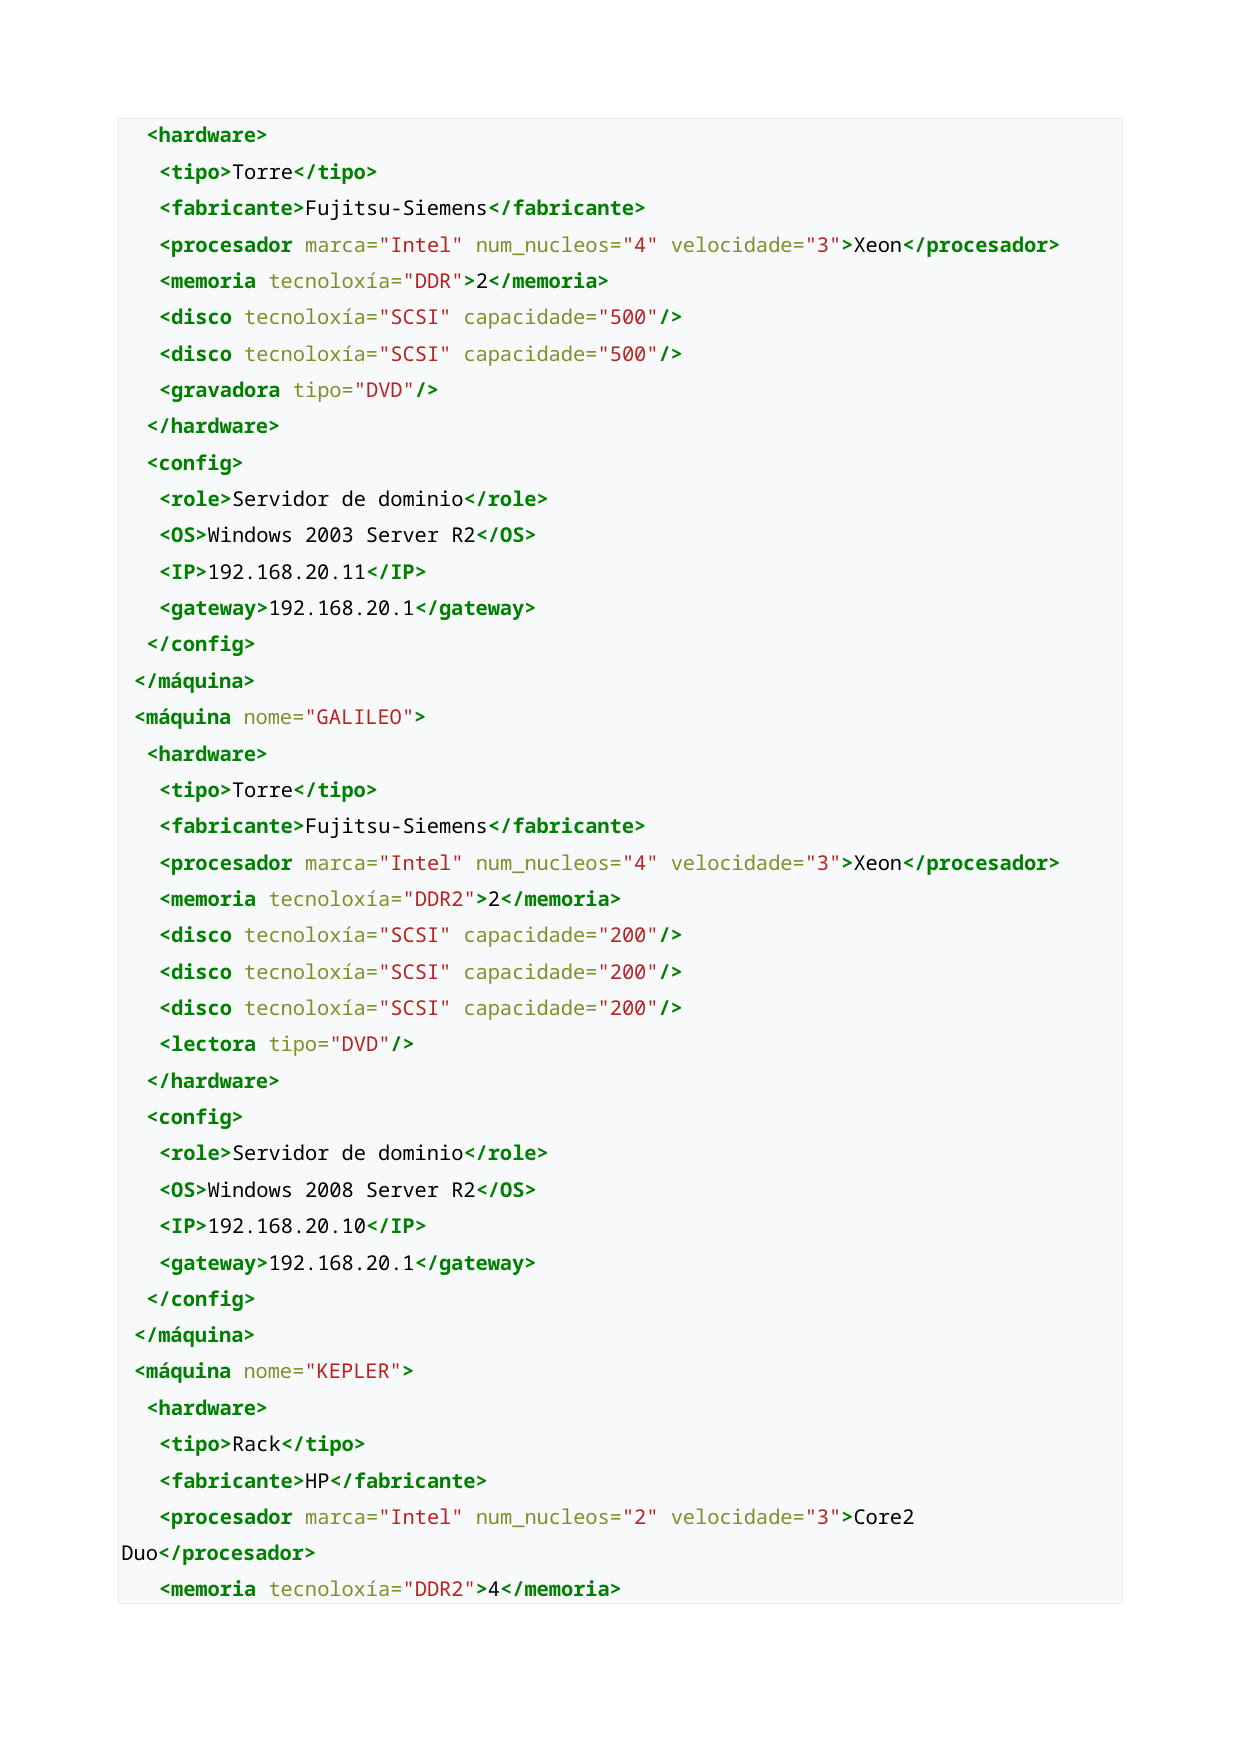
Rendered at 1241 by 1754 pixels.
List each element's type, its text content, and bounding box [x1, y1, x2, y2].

text </config> [119, 627, 1122, 658]
text <role>Servidor de dominio</role> [119, 482, 1122, 513]
text <fabricante>HP</fabricante> [119, 1463, 1122, 1494]
text <tipo>Rack</tipo> [119, 1427, 1122, 1458]
text <gateway>192.168.20.1</gateway> [119, 591, 1122, 622]
text <máquina nome="GALILEO"> [119, 700, 1122, 731]
text </config> [119, 1281, 1122, 1312]
text <disco tecnoloxía="SCSI" capacidade="500"/> [119, 300, 1122, 331]
text <procesador marca="Intel" num_nucleos="2" velocidade="3">Core2 Duo</procesador> [119, 1499, 1122, 1567]
text <tipo>Torre</tipo> [119, 154, 1122, 186]
text <procesador marca="Intel" num_nucleos="4" velocidade="3">Xeon</procesador> [119, 845, 1122, 876]
text <memoria tecnoloxía="DDR">2</memoria> [119, 263, 1122, 294]
text <IP>192.168.20.11</IP> [119, 554, 1122, 585]
text <fabricante>Fujitsu-Siemens</fabricante> [119, 191, 1122, 222]
text <disco tecnoloxía="SCSI" capacidade="500"/> [119, 336, 1122, 367]
text <disco tecnoloxía="SCSI" capacidade="200"/> [119, 991, 1122, 1022]
text <OS>Windows 2008 Server R2</OS> [119, 1172, 1122, 1203]
text <disco tecnoloxía="SCSI" capacidade="200"/> [119, 918, 1122, 949]
text <procesador marca="Intel" num_nucleos="4" velocidade="3">Xeon</procesador> [119, 227, 1122, 258]
text <config> [119, 1100, 1122, 1131]
text <memoria tecnoloxía="DDR2">4</memoria> [119, 1572, 1122, 1603]
text <OS>Windows 2003 Server R2</OS> [119, 518, 1122, 549]
text <hardware> [119, 736, 1122, 767]
text </hardware> [119, 409, 1122, 440]
text <IP>192.168.20.10</IP> [119, 1209, 1122, 1240]
text <máquina nome="KEPLER"> [119, 1354, 1122, 1385]
text <tipo>Torre</tipo> [119, 772, 1122, 803]
text </máquina> [119, 663, 1122, 694]
text <hardware> [119, 1391, 1122, 1422]
text <hardware> [119, 119, 1122, 149]
text <disco tecnoloxía="SCSI" capacidade="200"/> [119, 954, 1122, 985]
text <lectora tipo="DVD"/> [119, 1027, 1122, 1058]
text </máquina> [119, 1318, 1122, 1349]
text <memoria tecnoloxía="DDR2">2</memoria> [119, 882, 1122, 913]
text <config> [119, 445, 1122, 476]
text </hardware> [119, 1063, 1122, 1094]
text <role>Servidor de dominio</role> [119, 1136, 1122, 1167]
text <fabricante>Fujitsu-Siemens</fabricante> [119, 809, 1122, 840]
text <gravadora tipo="DVD"/> [119, 373, 1122, 404]
text <gateway>192.168.20.1</gateway> [119, 1245, 1122, 1276]
